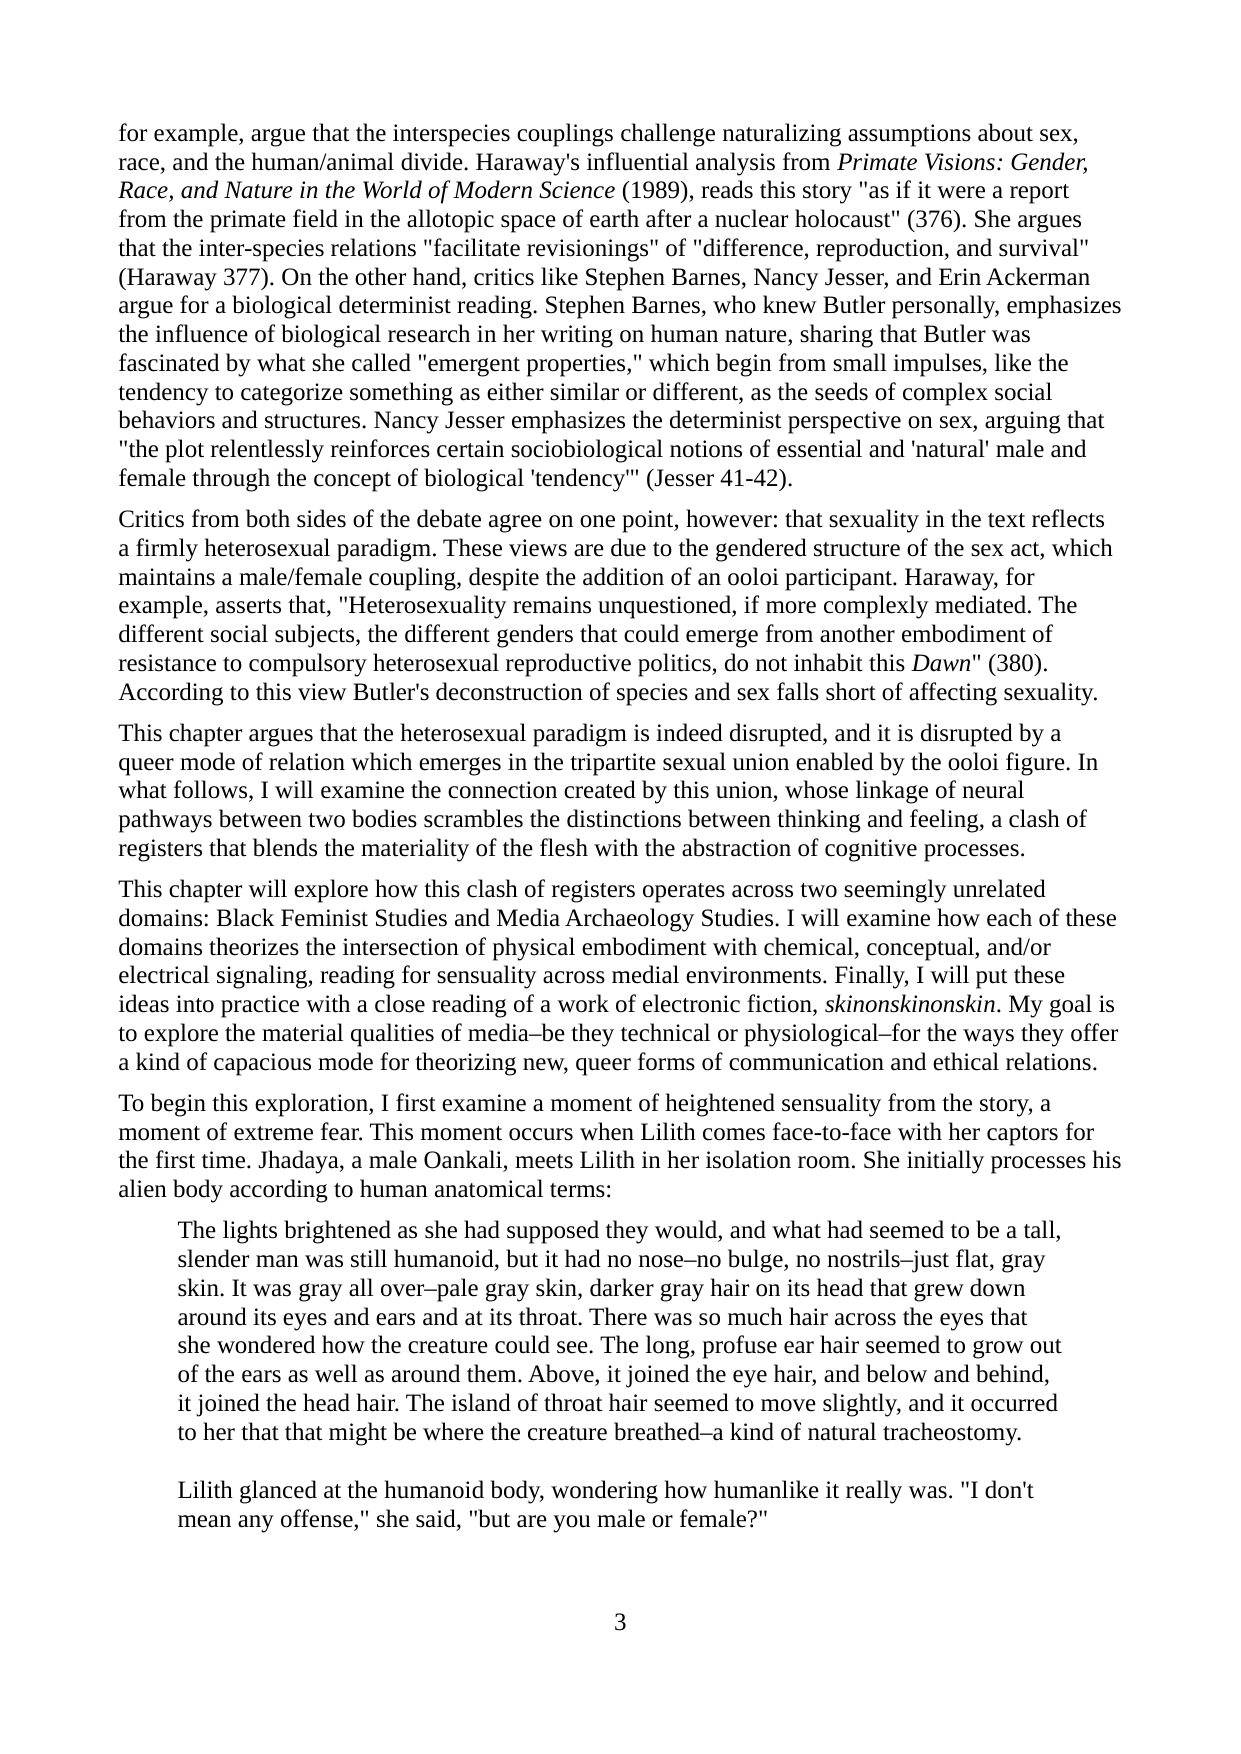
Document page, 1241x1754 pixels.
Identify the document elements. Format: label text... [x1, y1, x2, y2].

text The lights brightened as she had supposed they would, and what had seemed to be a tall, slender man was still humanoid, but it had no nose–no bulge, no nostrils–just flat, gray skin. It was gray all over–pale gray skin, darker gray hair on its head that grew down around its eyes and ears and at its throat. There was so much hair across the eyes that she wondered how the creature could see. The long, profuse ear hair seemed to grow out of the ears as well as around them. Above, it joined the eye hair, and below and behind, it joined the head hair. The island of throat hair seemed to move slightly, and it occurred to her that that might be where the creature breathed–a kind of natural tracheostomy. [177, 1216, 1063, 1446]
text for example, argue that the interspecies couplings challenge naturalizing assumptions about sex, race, and the human/animal divide. Haraway's influential analysis from Primate Visions: Gender, Race, and Nature in the World of Modern Science (1989), reads this story "as if it were a report from the primate field in the allotopic space of earth after a nuclear holocaust" (376). She argues that the inter-species relations "facilitate revisionings" of "difference, reproduction, and survival" (Haraway 377). On the other hand, critics like Stephen Barnes, Nancy Jesser, and Erin Ackerman argue for a biological determinist reading. Stephen Barnes, who knew Butler personally, emphasizes the influence of biological research in her writing on human nature, sharing that Butler was fascinated by what she called "emergent properties," which begin from small impulses, like the tendency to categorize something as either similar or different, as the seeds of complex social behaviors and structures. Nancy Jesser emphasizes the determinist perspective on sex, arguing that "the plot relentlessly reinforces certain sociobiological notions of essential and 'natural' male and female through the concept of biological 'tendency'" (Jesser 41-42). [118, 118, 1122, 492]
text This chapter argues that the heterosexual paradigm is indeed disrupted, and it is disrupted by a queer mode of relation which emerges in the tripartite sexual union enabled by the ooloi figure. In what follows, I will examine the connection created by this union, whose linkage of neural pathways between two bodies scrambles the distinctions between thinking and feeling, a clash of registers that blends the materiality of the flesh with the abstraction of cognitive processes. [118, 718, 1122, 862]
text To begin this exploration, I first examine a moment of heightened sensuality from the story, a moment of extreme fear. This moment occurs when Lilith comes face-to-face with her captors for the first time. Jhadaya, a male Oankali, meets Lilith in her isolation room. She initially processes his alien body according to human anatomical terms: [118, 1088, 1122, 1203]
text Critics from both sides of the debate agree on one point, however: that sexuality in the text reflects a firmly heterosexual paradigm. These views are due to the gendered structure of the sex act, which maintains a male/female coupling, despite the addition of an ooloi participant. Haraway, for example, asserts that, "Heterosexuality remains unquestioned, if more complexly mediated. The different social subjects, the different genders that could emerge from another embodiment of resistance to compulsory heterosexual reproductive politics, do not inhabit this Dawn" (380). According to this view Butler's deconstruction of species and sex falls short of affecting sexuality. [118, 504, 1122, 706]
text Lilith glanced at the humanoid body, wondering how humanlike it really was. "I don't mean any offense," she said, "but are you male or female?" [177, 1475, 1063, 1533]
text This chapter will explore how this clash of registers operates across two seemingly unrelated domains: Black Feminist Studies and Media Archaeology Studies. I will examine how each of these domains theorizes the intersection of physical embodiment with chemical, conceptual, and/or electrical signaling, reading for sensuality across medial environments. Finally, I will put these ideas into practice with a close reading of a work of electronic fiction, skinonskinonskin. My goal is to explore the material qualities of media–be they technical or physiological–for the ways they offer a kind of capacious mode for theorizing new, queer forms of communication and ethical relations. [118, 874, 1122, 1076]
